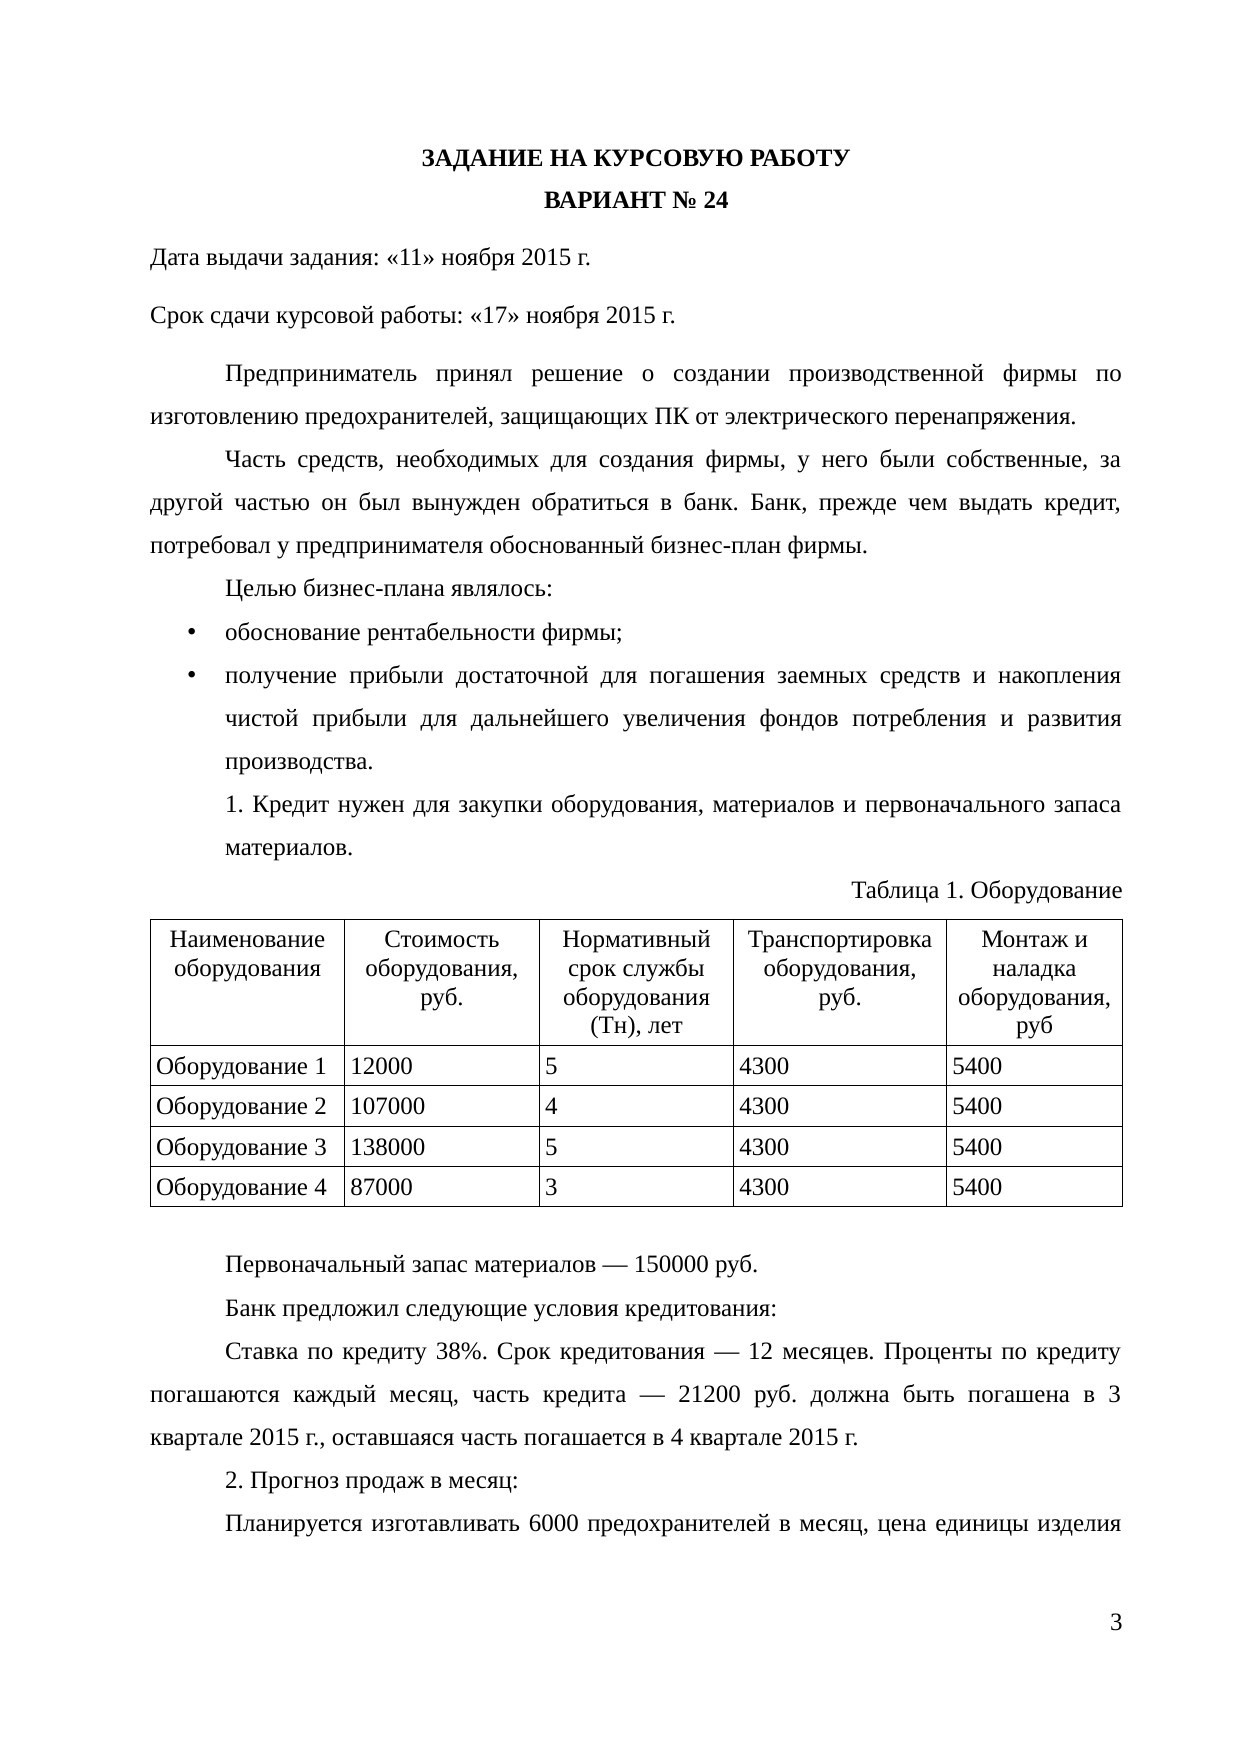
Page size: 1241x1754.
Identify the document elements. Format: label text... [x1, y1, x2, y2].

text Часть средств, необходимых для создания фирмы, у него были собственные, за другой частью он был вынужден обратиться в банк. Банк, прежде чем выдать кредит, потребовал у предпринимателя обоснованный бизнес-план фирмы. [150, 444, 1122, 559]
text 2. Прогноз продаж в месяц: [150, 1465, 1122, 1494]
table_cell 4300 [734, 1086, 946, 1126]
table_cell Оборудование 2 [151, 1086, 344, 1126]
table_cell 4300 [734, 1127, 946, 1166]
text Дата выдачи задания: «11» ноября 2015 г. [150, 242, 1122, 271]
table_cell 4300 [734, 1046, 946, 1085]
text ВАРИАНТ № 24 [150, 185, 1122, 213]
table_header Стоимость оборудования, руб. [345, 920, 539, 1045]
table_cell Оборудование 1 [151, 1046, 344, 1085]
table_cell 5 [540, 1046, 733, 1085]
text Планируется изготавливать 6000 предохранителей в месяц, цена единицы изделия [150, 1508, 1122, 1537]
table_cell 5400 [947, 1127, 1122, 1166]
table_cell 87000 [345, 1167, 539, 1206]
list 1. Кредит нужен для закупки оборудования, материалов и первоначального запаса материалов. [187, 789, 1122, 861]
text Банк предложил следующие условия кредитования: [150, 1293, 1122, 1321]
table_cell Оборудование 3 [151, 1127, 344, 1166]
table_cell 5400 [947, 1046, 1122, 1085]
table_cell 5 [540, 1127, 733, 1166]
table_cell Оборудование 4 [151, 1167, 344, 1206]
table_cell 5400 [947, 1167, 1122, 1206]
table_header Наименование оборудования [151, 920, 344, 1045]
table_cell 3 [540, 1167, 733, 1206]
text Первоначальный запас материалов — 150000 руб. [150, 1249, 1122, 1278]
list получение прибыли достаточной для погашения заемных средств и накопления чистой прибыли для дальнейшего увеличения фондов потребления и развития производства. [187, 660, 1122, 775]
table_cell 107000 [345, 1086, 539, 1126]
table_cell 4 [540, 1086, 733, 1126]
text Срок сдачи курсовой работы: «17» ноября 2015 г. [150, 300, 1122, 329]
table_header Монтаж и наладка оборудования, руб [947, 920, 1122, 1045]
table_header Нормативный срок службы оборудования (Тн), лет [540, 920, 733, 1045]
table_header Транспортировка оборудования, руб. [734, 920, 946, 1045]
table_cell 4300 [734, 1167, 946, 1206]
list Таблица 1. Оборудование [187, 875, 1122, 904]
subtitle ЗАДАНИЕ НА КУРСОВУЮ РАБОТУ [150, 143, 1122, 172]
table_cell 12000 [345, 1046, 539, 1085]
text Ставка по кредиту 38%. Срок кредитования — 12 месяцев. Проценты по кредиту погашаются каждый месяц, часть кредита — 21200 руб. должна быть погашена в 3 квартале 2015 г., оставшаяся часть погашается в 4 квартале 2015 г. [150, 1336, 1122, 1451]
table_cell 5400 [947, 1086, 1122, 1126]
list обоснование рентабельности фирмы; [187, 617, 1122, 645]
text Предприниматель принял решение о создании производственной фирмы по изготовлению предохранителей, защищающих ПК от электрического перенапряжения. [150, 358, 1122, 430]
table_cell 138000 [345, 1127, 539, 1166]
text Целью бизнес-плана являлось: [150, 573, 1122, 602]
